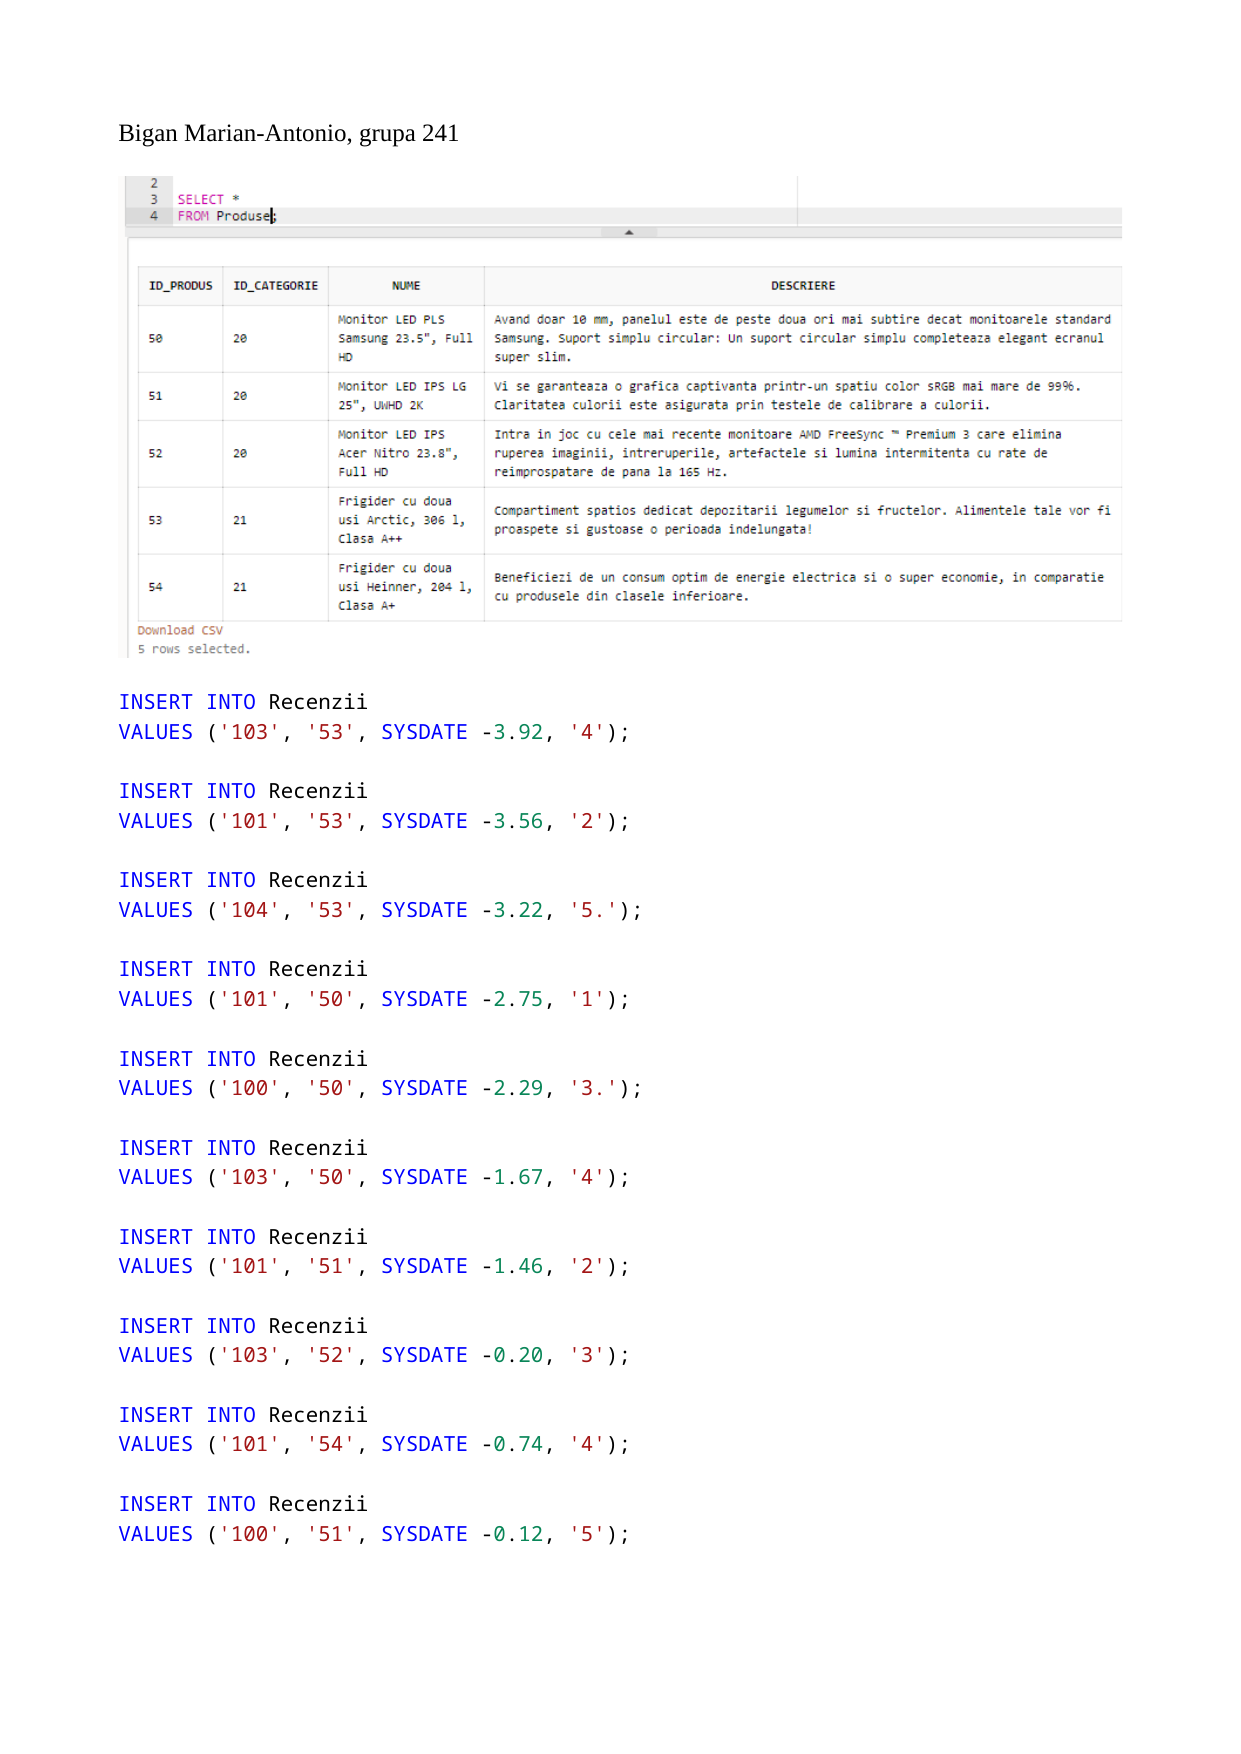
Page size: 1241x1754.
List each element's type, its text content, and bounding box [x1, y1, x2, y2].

text INSERT INTO Recenzii [118, 1221, 1122, 1250]
text INSERT INTO Recenzii [118, 1399, 1122, 1428]
text VALUES ('101', '50', SYSDATE -2.75, '1'); [118, 983, 1122, 1013]
text VALUES ('101', '54', SYSDATE -0.74, '4'); [118, 1428, 1122, 1458]
text INSERT INTO Recenzii [118, 686, 1122, 716]
text VALUES ('103', '53', SYSDATE -3.92, '4'); [118, 716, 1122, 746]
text VALUES ('104', '53', SYSDATE -3.22, '5.'); [118, 894, 1122, 924]
text VALUES ('101', '51', SYSDATE -1.46, '2'); [118, 1250, 1122, 1280]
picture [118, 176, 1123, 658]
text INSERT INTO Recenzii [118, 1488, 1122, 1517]
text INSERT INTO Recenzii [118, 953, 1122, 983]
text VALUES ('101', '53', SYSDATE -3.56, '2'); [118, 805, 1122, 834]
text INSERT INTO Recenzii [118, 1309, 1122, 1339]
text INSERT INTO Recenzii [118, 1042, 1122, 1072]
text VALUES ('103', '50', SYSDATE -1.67, '4'); [118, 1161, 1122, 1191]
text INSERT INTO Recenzii [118, 1131, 1122, 1161]
text VALUES ('103', '52', SYSDATE -0.20, '3'); [118, 1339, 1122, 1369]
text INSERT INTO Recenzii [118, 864, 1122, 894]
text VALUES ('100', '51', SYSDATE -0.12, '5'); [118, 1517, 1122, 1547]
text VALUES ('100', '50', SYSDATE -2.29, '3.'); [118, 1072, 1122, 1102]
text INSERT INTO Recenzii [118, 775, 1122, 805]
